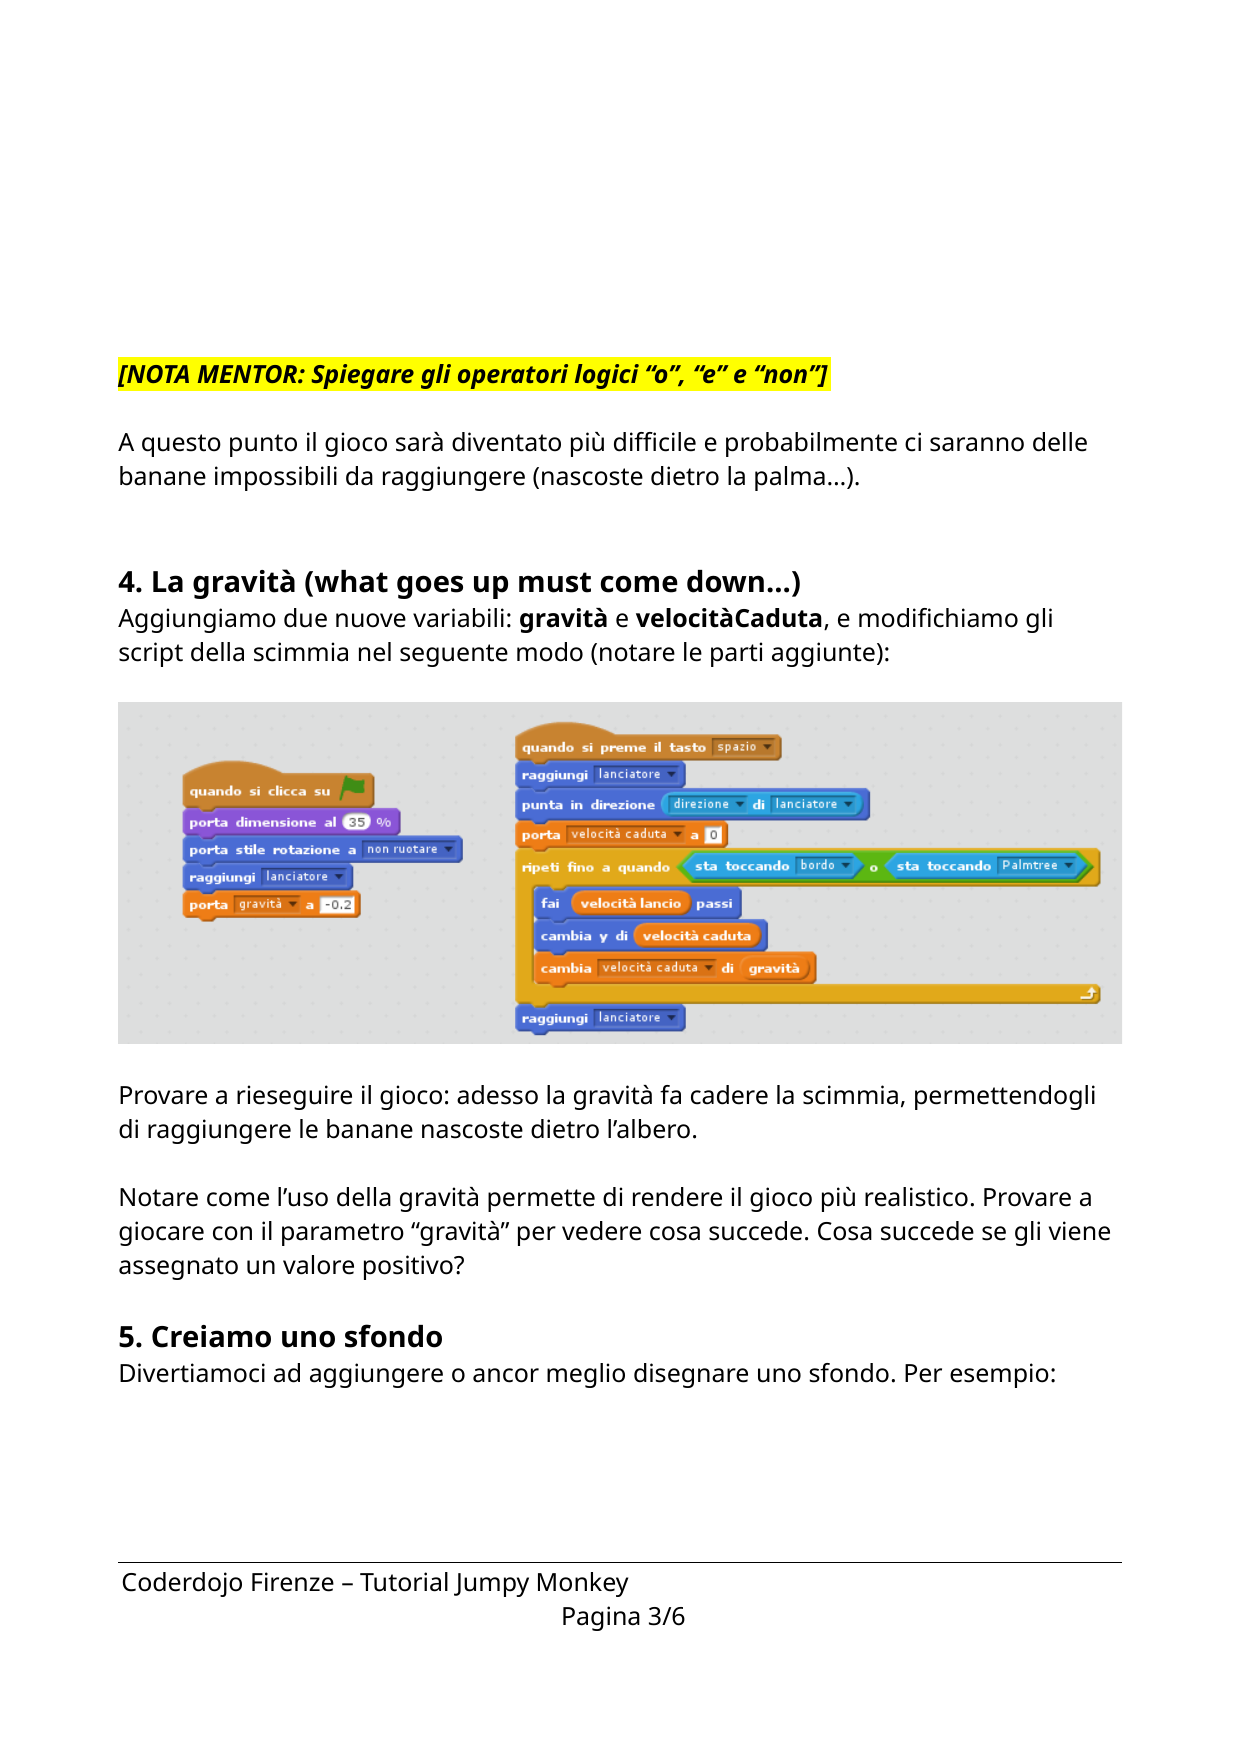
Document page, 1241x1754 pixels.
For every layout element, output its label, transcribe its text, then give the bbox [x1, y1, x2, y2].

text Divertiamoci ad aggiungere o ancor meglio disegnare uno sfondo. Per esempio: [118, 1356, 1122, 1390]
text A questo punto il gioco sarà diventato più difficile e probabilmente ci saranno delle banane impossibili da raggiungere (nascoste dietro la palma…). [118, 425, 1122, 493]
text Notare come l’uso della gravità permette di rendere il gioco più realistico. Provare a giocare con il parametro “gravità” per vedere cosa succede. Cosa succede se gli viene assegnato un valore positivo? [118, 1180, 1122, 1282]
text Aggiungiamo due nuove variabili: gravità e velocitàCaduta, e modifichiamo gli script della scimmia nel seguente modo (notare le parti aggiunte): [118, 601, 1122, 669]
text 5. Creiamo uno sfondo [118, 1316, 1122, 1356]
text [NOTA MENTOR: Spiegare gli operatori logici “o”, “e” e “non”] [118, 357, 1122, 391]
picture [118, 702, 1123, 1044]
text Provare a rieseguire il gioco: adesso la gravità fa cadere la scimmia, permettendogli di raggiungere le banane nascoste dietro l’albero. [118, 1078, 1122, 1146]
text 4. La gravità (what goes up must come down...) [118, 561, 1122, 601]
